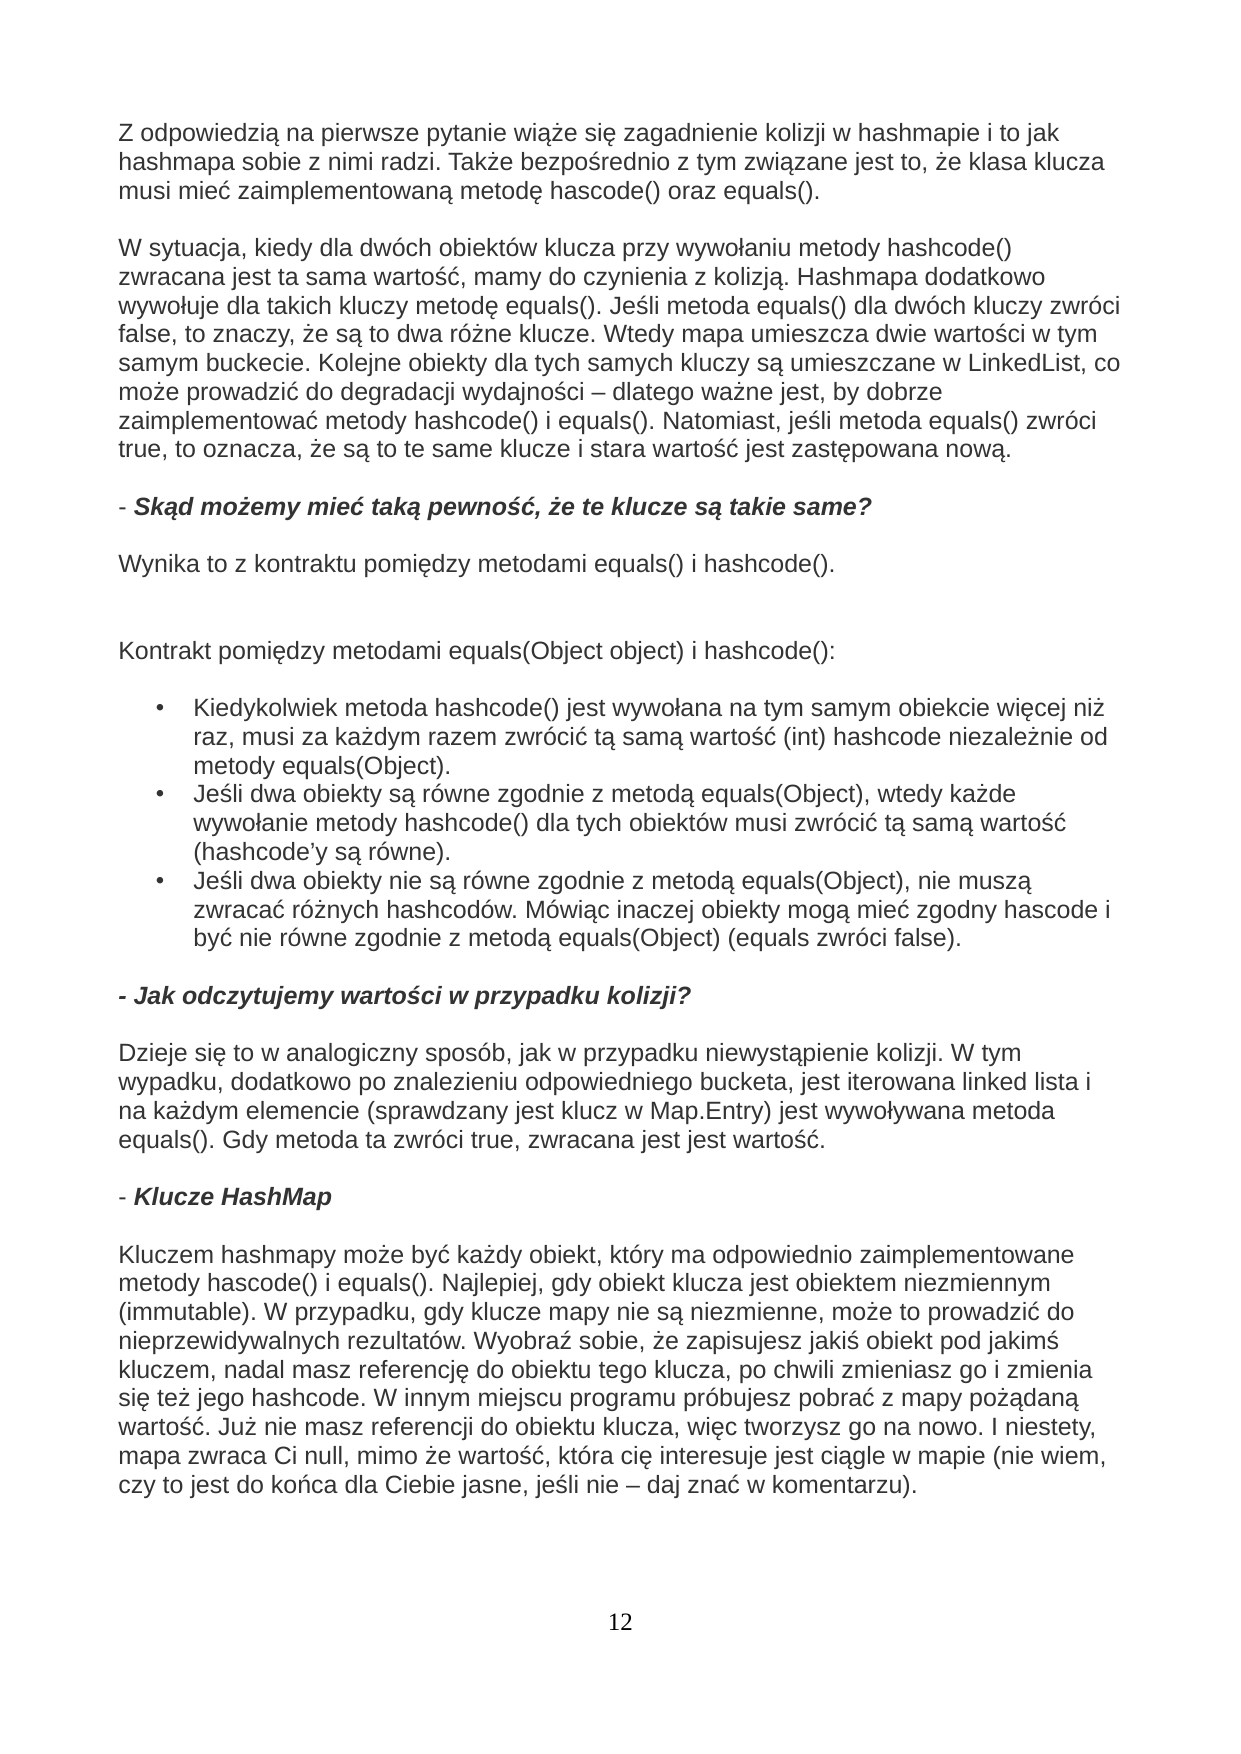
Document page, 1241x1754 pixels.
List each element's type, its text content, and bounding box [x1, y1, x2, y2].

text - Jak odczytujemy wartości w przypadku kolizji? [118, 981, 1122, 1038]
text Kontrakt pomiędzy metodami equals(Object object) i hashcode(): [118, 636, 1122, 664]
list Jeśli dwa obiekty są równe zgodnie z metodą equals(Object), wtedy każde wywołanie metody hashcode() dla tych obiektów musi zwrócić tą samą wartość (hashcode’y są równe). [156, 779, 1122, 866]
text Wynika to z kontraktu pomiędzy metodami equals() i hashcode(). [118, 549, 1122, 578]
text Dzieje się to w analogiczny sposób, jak w przypadku niewystąpienie kolizji. W tym wypadku, dodatkowo po znalezieniu odpowiedniego bucketa, jest iterowana linked lista i na każdym elemencie (sprawdzany jest klucz w Map.Entry) jest wywoływana metoda equals(). Gdy metoda ta zwróci true, zwracana jest jest wartość. - Klucze HashMap [118, 1038, 1122, 1240]
list Jeśli dwa obiekty nie są równe zgodnie z metodą equals(Object), nie muszą zwracać różnych hashcodów. Mówiąc inaczej obiekty mogą mieć zgodny hascode i być nie równe zgodnie z metodą equals(Object) (equals zwróci false). [156, 866, 1122, 952]
text Kluczem hashmapy może być każdy obiekt, który ma odpowiednio zaimplementowane metody hascode() i equals(). Najlepiej, gdy obiekt klucza jest obiektem niezmiennym (immutable). W przypadku, gdy klucze mapy nie są niezmienne, może to prowadzić do nieprzewidywalnych rezultatów. Wyobraź sobie, że zapisujesz jakiś obiekt pod jakimś kluczem, nadal masz referencję do obiektu tego klucza, po chwili zmieniasz go i zmienia się też jego hashcode. W innym miejscu programu próbujesz pobrać z mapy pożądaną wartość. Już nie masz referencji do obiektu klucza, więc tworzysz go na nowo. I niestety, mapa zwraca Ci null, mimo że wartość, która cię interesuje jest ciągle w mapie (nie wiem, czy to jest do końca dla Ciebie jasne, jeśli nie – daj znać w komentarzu). [118, 1240, 1122, 1498]
text Z odpowiedzią na pierwsze pytanie wiąże się zagadnienie kolizji w hashmapie i to jak hashmapa sobie z nimi radzi. Także bezpośrednio z tym związane jest to, że klasa klucza musi mieć zaimplementowaną metodę hascode() oraz equals(). [118, 118, 1122, 204]
list Kiedykolwiek metoda hashcode() jest wywołana na tym samym obiekcie więcej niż raz, musi za każdym razem zwrócić tą samą wartość (int) hashcode niezależnie od metody equals(Object). [156, 693, 1122, 779]
text W sytuacja, kiedy dla dwóch obiektów klucza przy wywołaniu metody hashcode() zwracana jest ta sama wartość, mamy do czynienia z kolizją. Hashmapa dodatkowo wywołuje dla takich kluczy metodę equals(). Jeśli metoda equals() dla dwóch kluczy zwróci false, to znaczy, że są to dwa różne klucze. Wtedy mapa umieszcza dwie wartości w tym samym buckecie. Kolejne obiekty dla tych samych kluczy są umieszczane w LinkedList, co może prowadzić do degradacji wydajności – dlatego ważne jest, by dobrze zaimplementować metody hashcode() i equals(). Natomiast, jeśli metoda equals() zwróci true, to oznacza, że są to te same klucze i stara wartość jest zastępowana nową. - Skąd możemy mieć taką pewność, że te klucze są takie same? [118, 233, 1122, 549]
